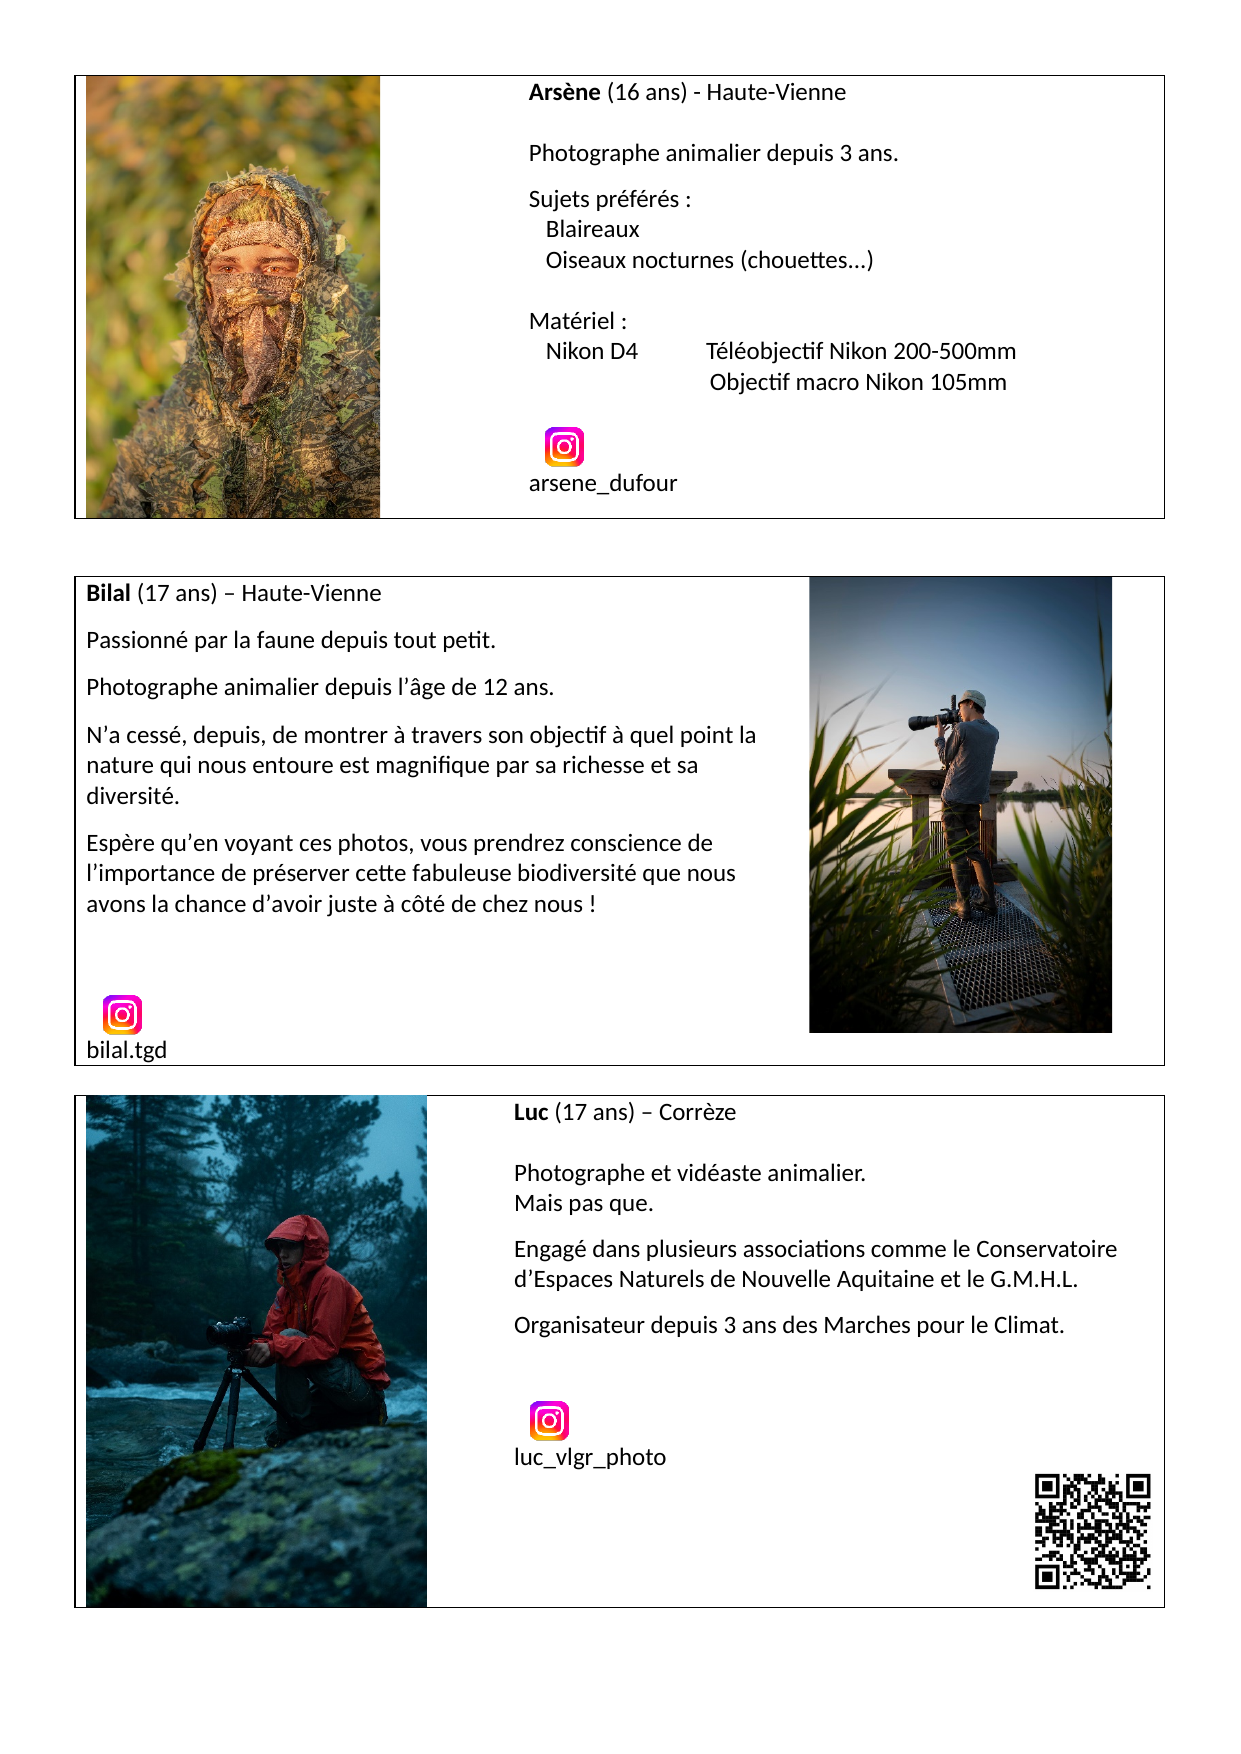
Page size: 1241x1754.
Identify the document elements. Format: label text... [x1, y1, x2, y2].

table_header [798, 577, 1164, 1065]
table_header [76, 1096, 86, 1607]
table_header [427, 1096, 503, 1607]
table_header Bilal (17 ans) – Haute-Vienne Passionné par la faune depuis tout petit. Photographe animalier depuis l’âge de 12 ans. N’a cessé, depuis, de montrer à travers son objectif à quel point la nature qui nous entoure est magnifique par sa richesse et sa diversité. Espère qu’en voyant ces photos, vous prendrez conscience de l’importance de préserver cette fabuleuse biodiversité que nous avons la chance d’avoir juste à côté de chez nous ! bilal.tgd [76, 577, 798, 1065]
table_header [76, 76, 86, 518]
table_header Arsène (16 ans) - Haute-Vienne Photographe animalier depuis 3 ans. Sujets préférés : Blaireaux Oiseaux nocturnes (chouettes...) Matériel : Nikon D4 Téléobjectif Nikon 200-500mm Objectif macro Nikon 105mm arsene_dufour [518, 76, 1164, 518]
table_header Luc (17 ans) – Corrèze Photographe et vidéaste animalier. Mais pas que. Engagé dans plusieurs associations comme le Conservatoire d’Espaces Naturels de Nouvelle Aquitaine et le G.M.H.L. Organisateur depuis 3 ans des Marches pour le Climat. luc_vlgr_photo [503, 1096, 1164, 1607]
table_header [381, 76, 517, 518]
